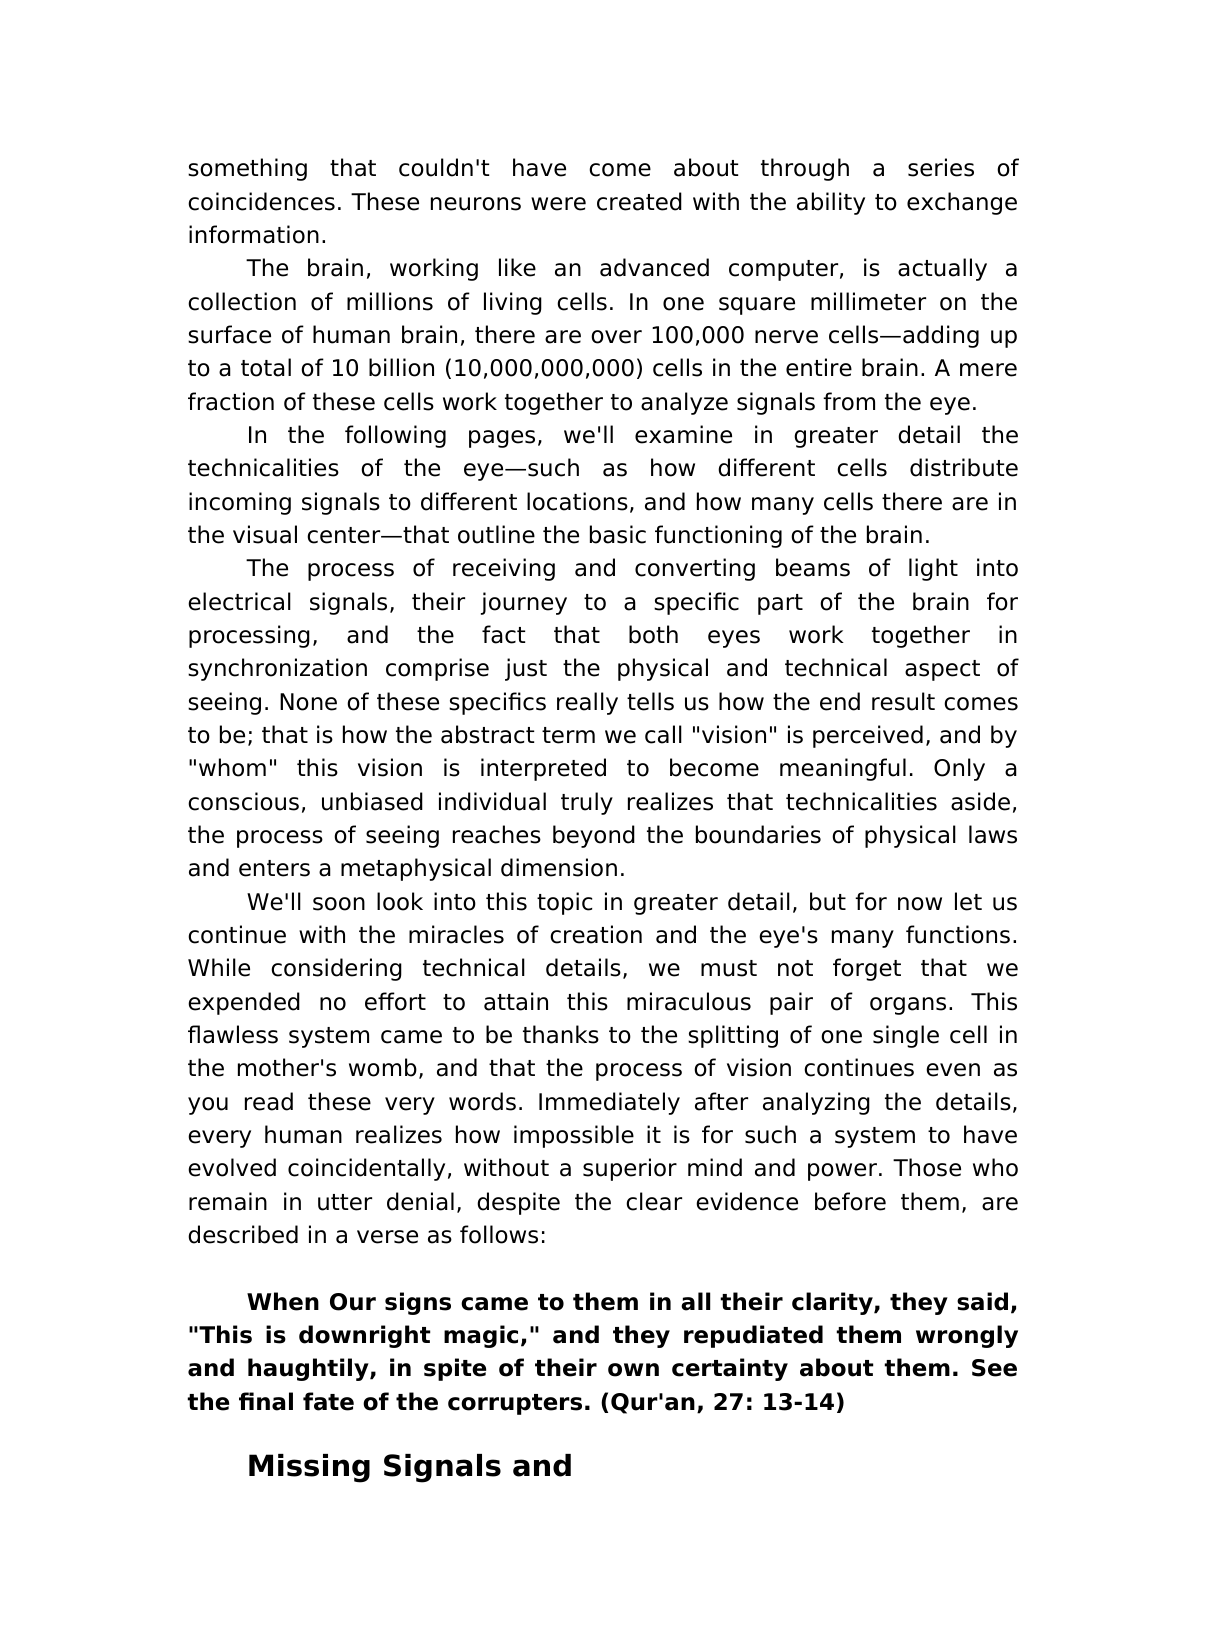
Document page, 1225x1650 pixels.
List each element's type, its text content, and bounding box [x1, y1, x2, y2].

text When Our signs came to them in all their clarity, they said, "This is downright magic," and they repudiated them wrongly and haughtily, in spite of their own certainty about them. See the final fate of the corrupters. (Qur'an, 27: 13-14) [187, 1283, 1020, 1417]
text something that couldn't have come about through a series of coincidences. These neurons were created with the ability to exchange information. [187, 150, 1020, 250]
text We'll soon look into this topic in greater detail, but for now let us continue with the miracles of creation and the eye's many functions. While considering technical details, we must not forget that we expended no effort to attain this miraculous pair of organs. This flawless system came to be thanks to the splitting of one single cell in the mother's womb, and that the process of vision continues even as you read these very words. Immediately after analyzing the details, every human realizes how impossible it is for such a system to have evolved coincidentally, without a superior mind and power. Those who remain in utter denial, despite the clear evidence before them, are described in a verse as follows: [187, 883, 1020, 1250]
text Missing Signals and [187, 1450, 1020, 1483]
text The process of receiving and converting beams of light into electrical signals, their journey to a specific part of the brain for processing, and the fact that both eyes work together in synchronization comprise just the physical and technical aspect of seeing. None of these specifics really tells us how the end result comes to be; that is how the abstract term we call "vision" is perceived, and by "whom" this vision is interpreted to become meaningful. Only a conscious, unbiased individual truly realizes that technicalities aside, the process of seeing reaches beyond the boundaries of physical laws and enters a metaphysical dimension. [187, 550, 1020, 883]
text The brain, working like an advanced computer, is actually a collection of millions of living cells. In one square millimeter on the surface of human brain, there are over 100,000 nerve cells—adding up to a total of 10 billion (10,000,000,000) cells in the entire brain. A mere fraction of these cells work together to analyze signals from the eye. [187, 250, 1020, 417]
text In the following pages, we'll examine in greater detail the technicalities of the eye—such as how different cells distribute incoming signals to different locations, and how many cells there are in the visual center—that outline the basic functioning of the brain. [187, 417, 1020, 550]
